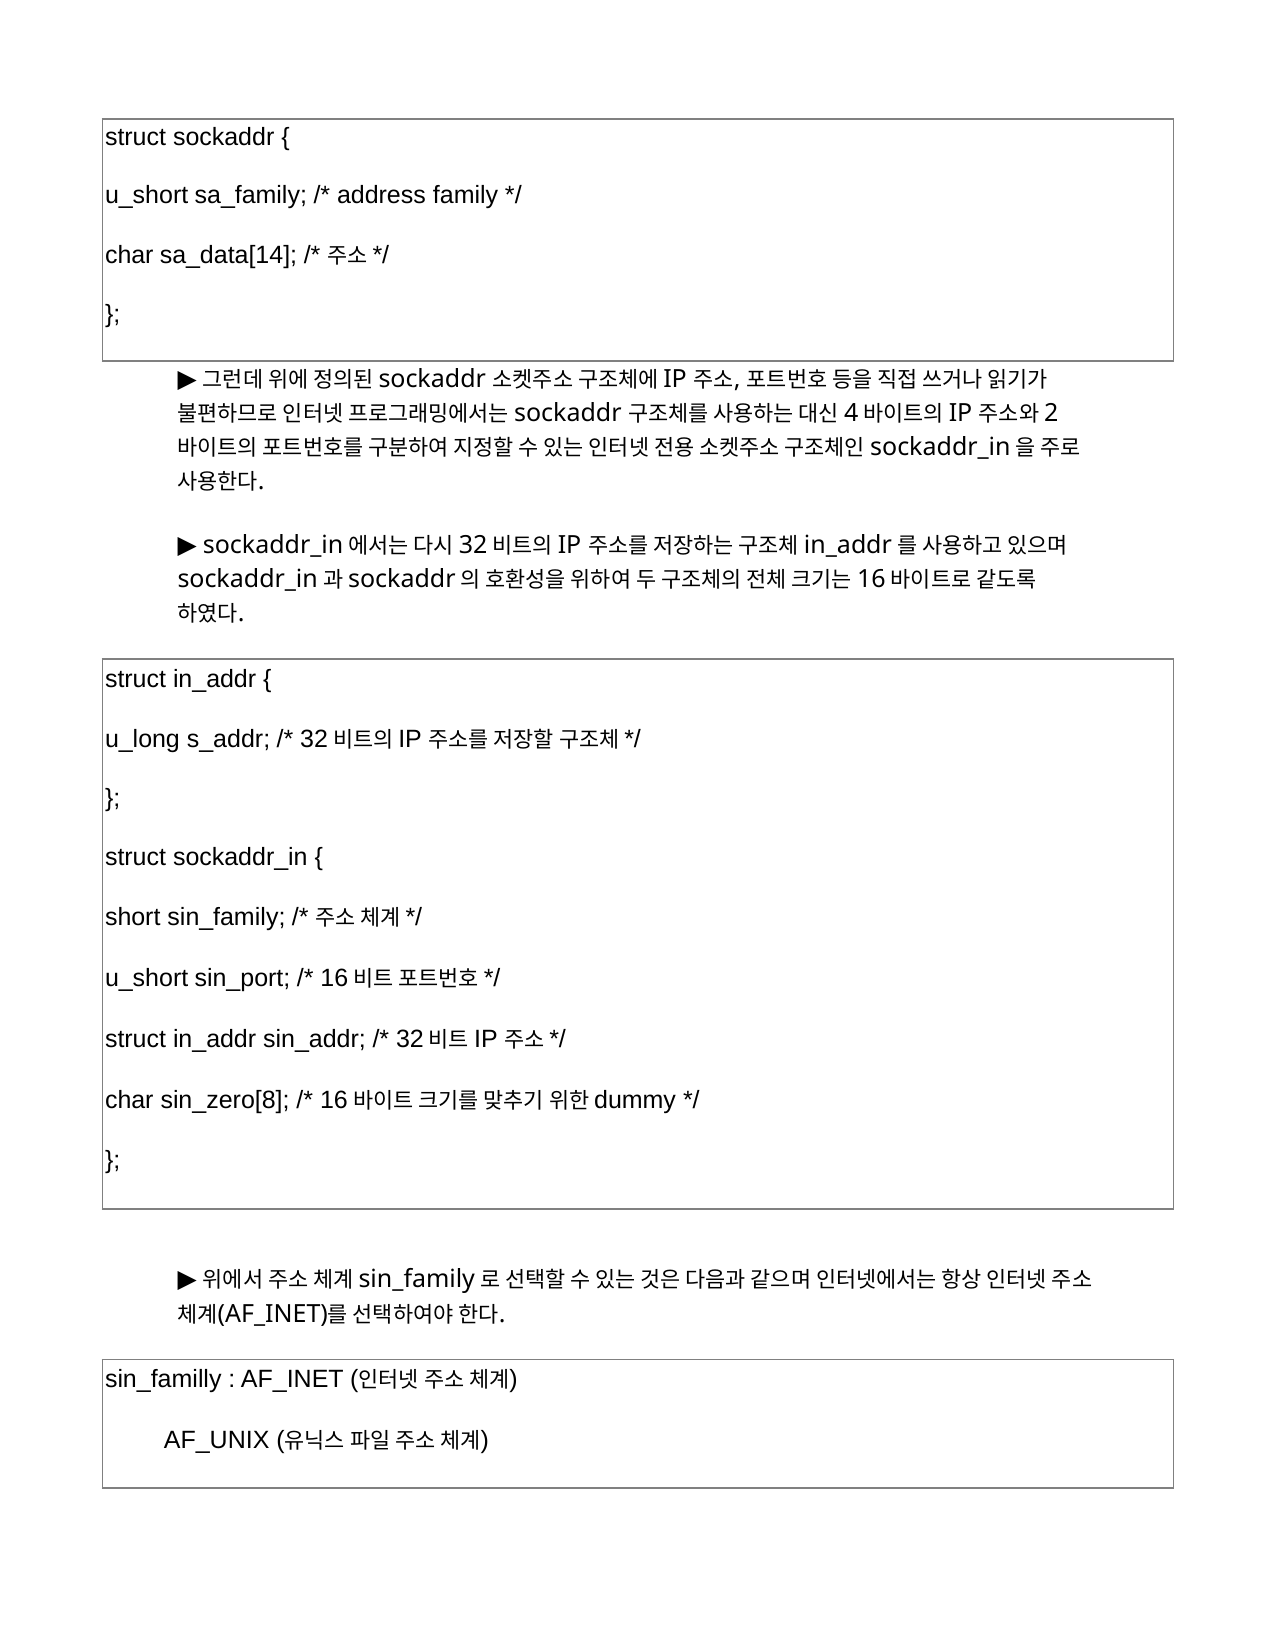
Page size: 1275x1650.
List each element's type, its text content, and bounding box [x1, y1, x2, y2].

table_header struct sockaddr { u_short sa_family; /* address family */ char sa_data[14]; /* 주소 */ }; [103, 120, 1173, 360]
table_header struct in_addr { u_long s_addr; /* 32비트의 IP 주소를 저장할 구조체 */ }; struct sockaddr_in { short sin_family; /* 주소 체계 */ u_short sin_port; /* 16비트 포트번호 */ struct in_addr sin_addr; /* 32비트 IP 주소 */ char sin_zero[8]; /* 16바이트 크기를 맞추기 위한 dummy */ }; [103, 660, 1173, 1208]
text ▶ 위에서 주소 체계 sin_family로 선택할 수 있는 것은 다음과 같으며 인터넷에서는 항상 인터넷 주소 체계(AF_INET)를 선택하여야 한다. [177, 1261, 1098, 1329]
text ▶ 그런데 위에 정의된 sockaddr 소켓주소 구조체에 IP 주소, 포트번호 등을 직접 쓰거나 읽기가 불편하므로 인터넷 프로그래밍에서는 sockaddr 구조체를 사용하는 대신 4바이트의 IP 주소와 2바이트의 포트번호를 구분하여 지정할 수 있는 인터넷 전용 소켓주소 구조체인 sockaddr_in을 주로 사용한다. [177, 362, 1098, 497]
table_header sin_familly : AF_INET (인터넷 주소 체계) AF_UNIX (유닉스 파일 주소 체계) [103, 1360, 1173, 1487]
text ▶ sockaddr_in에서는 다시 32비트의 IP 주소를 저장하는 구조체 in_addr를 사용하고 있으며 sockaddr_in과 sockaddr의 호환성을 위하여 두 구조체의 전체 크기는 16바이트로 같도록 하였다. [177, 527, 1098, 629]
